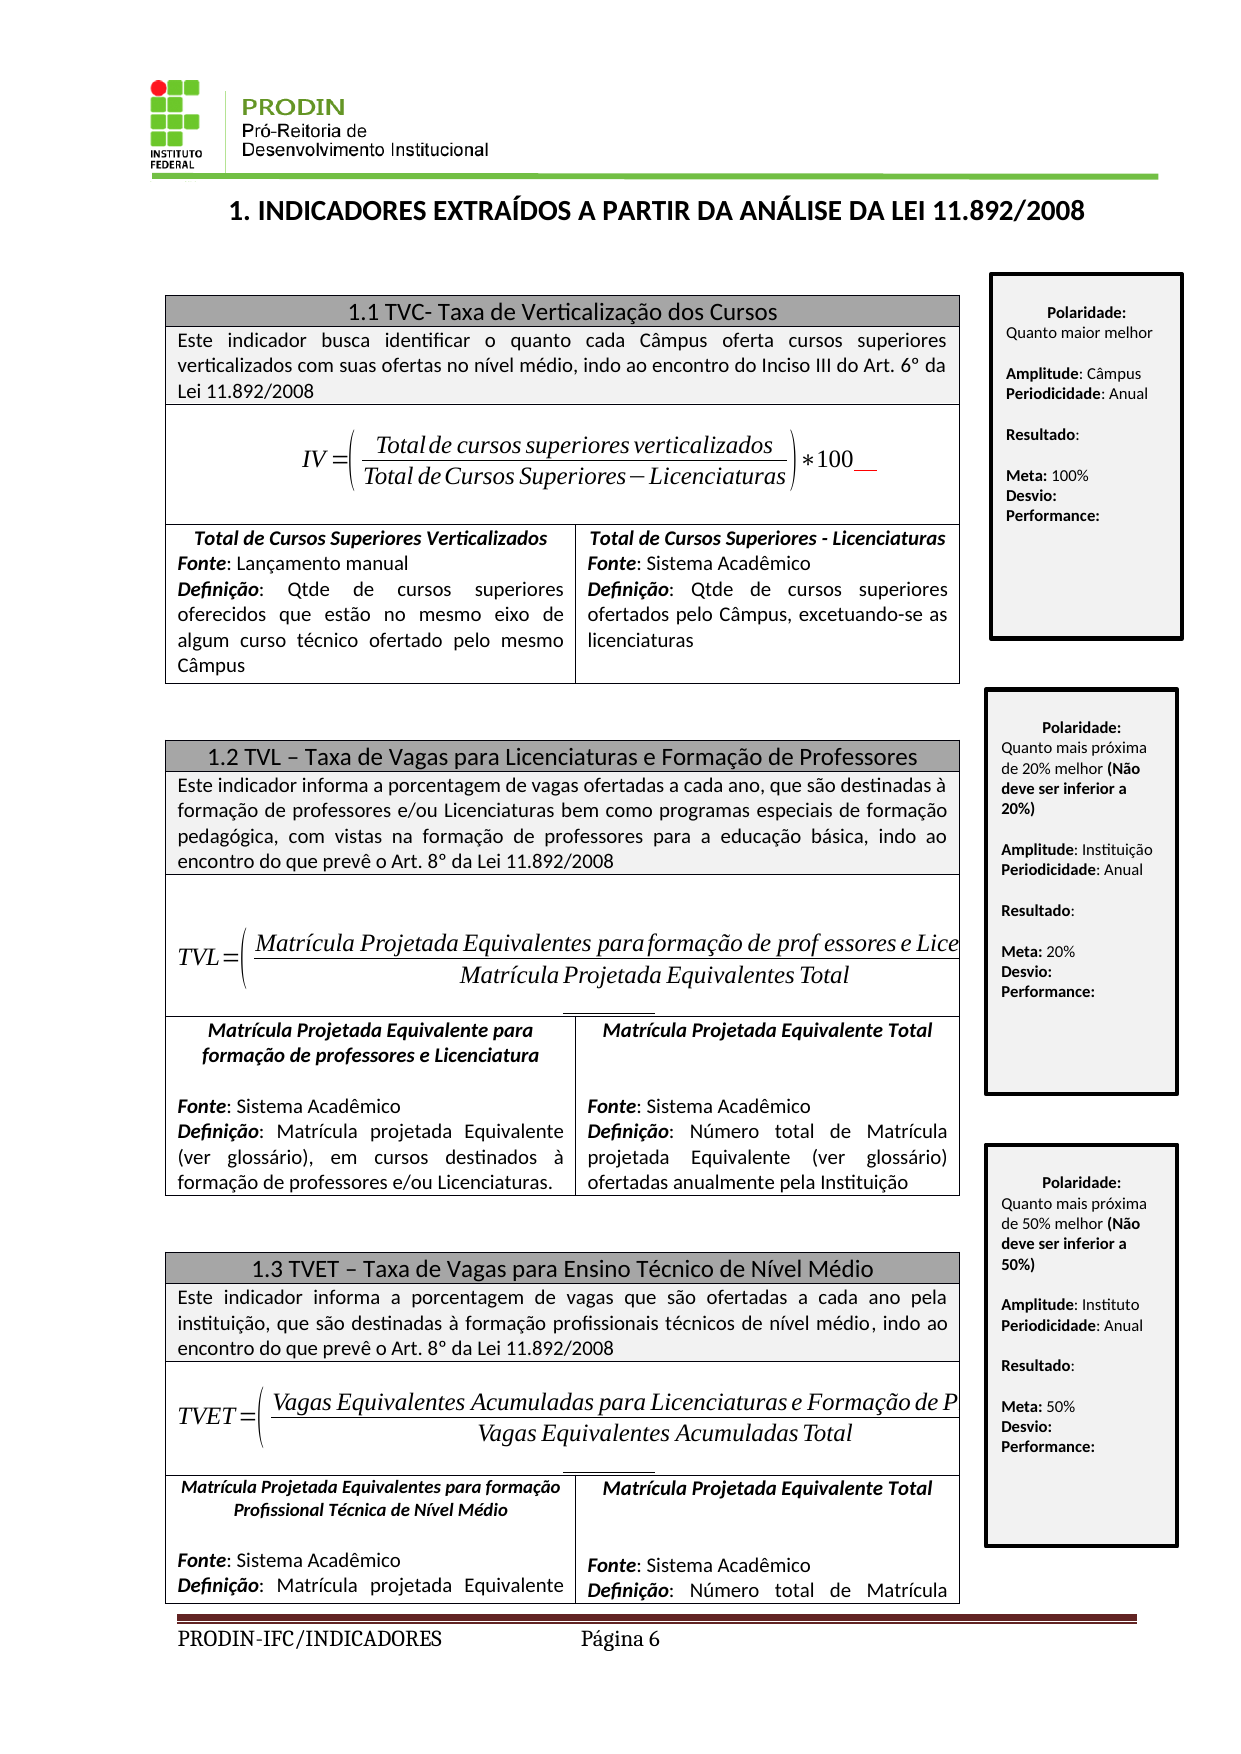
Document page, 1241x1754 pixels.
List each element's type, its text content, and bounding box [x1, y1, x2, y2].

table_header 1.3 TVET – Taxa de Vagas para Ensino Técnico de Nível Médio [166, 1253, 959, 1283]
text Performance: [1006, 505, 1167, 526]
text Periodicidade: Anual [1001, 859, 1162, 880]
text Polaridade: [1006, 302, 1167, 323]
text Resultado: [1006, 424, 1167, 444]
table_cell Matrícula Projetada Equivalente Total Fonte: Sistema Acadêmico Definição: Número total de Matrícula projetada Equivalente (ver glossário) ofertadas anualmente pela Instituição [576, 1017, 959, 1195]
table_cell [166, 1362, 959, 1474]
text Quanto maior melhor [1006, 323, 1167, 343]
text Amplitude: Instituição [1001, 839, 1162, 859]
table_cell Este indicador informa a porcentagem de vagas ofertadas a cada ano, que são destinadas à formação de professores e/ou Licenciaturas bem como programas especiais de formação pedagógica, com vistas na formação de professores para a educação básica, indo ao encontro do que prevê o Art. 8º da Lei 11.892/2008 [166, 772, 959, 874]
table_header 1.2 TVL – Taxa de Vagas para Licenciaturas e Formação de Professores [166, 741, 959, 771]
text Periodicidade: Anual [1006, 383, 1167, 404]
table_cell Matrícula Projetada Equivalentes para formação Profissional Técnica de Nível Médio Fonte: Sistema Acadêmico Definição: Matrícula projetada Equivalente [166, 1476, 575, 1603]
text Meta: 20% [1001, 941, 1162, 961]
table_cell [166, 405, 959, 524]
table_header 1.1 TVC- Taxa de Verticalização dos Cursos [166, 296, 959, 326]
table_cell Total de Cursos Superiores Verticalizados Fonte: Lançamento manual Definição: Qtde de cursos superiores oferecidos que estão no mesmo eixo de algum curso técnico ofertado pelo mesmo Câmpus [166, 525, 575, 683]
table_cell Matrícula Projetada Equivalente para formação de professores e Licenciatura Fonte: Sistema Acadêmico Definição: Matrícula projetada Equivalente (ver glossário), em cursos destinados à formação de professores e/ou Licenciaturas. [166, 1017, 575, 1195]
table_cell [166, 875, 959, 1016]
table_cell Este indicador informa a porcentagem de vagas que são ofertadas a cada ano pela instituição, que são destinadas à formação profissionais técnicos de nível médio, indo ao encontro do que prevê o Art. 8º da Lei 11.892/2008 [166, 1284, 959, 1361]
text Meta: 100% [1006, 465, 1167, 485]
table_cell Este indicador busca identificar o quanto cada Câmpus oferta cursos superiores verticalizados com suas ofertas no nível médio, indo ao encontro do Inciso III do Art. 6º da Lei 11.892/2008 [166, 327, 959, 403]
text Polaridade: [1001, 717, 1162, 738]
table_cell Total de Cursos Superiores - Licenciaturas Fonte: Sistema Acadêmico Definição: Qtde de cursos superiores ofertados pelo Câmpus, excetuando-se as licenciaturas [576, 525, 959, 683]
list INDICADORES EXTRAÍDOS A PARTIR DA ANÁLISE DA LEI 11.892/2008 [177, 192, 1137, 228]
text Desvio: [1006, 485, 1167, 505]
text Quanto mais próxima de 20% melhor (Não deve ser inferior a 20%) [1001, 738, 1162, 819]
table_cell Matrícula Projetada Equivalente Total Fonte: Sistema Acadêmico Definição: Número total de Matrícula [576, 1476, 959, 1603]
text Desvio: [1001, 961, 1162, 981]
text Performance: [1001, 981, 1162, 1002]
text Resultado: [1001, 900, 1162, 921]
text Amplitude: Câmpus [1006, 363, 1167, 383]
picture [107, 65, 494, 193]
